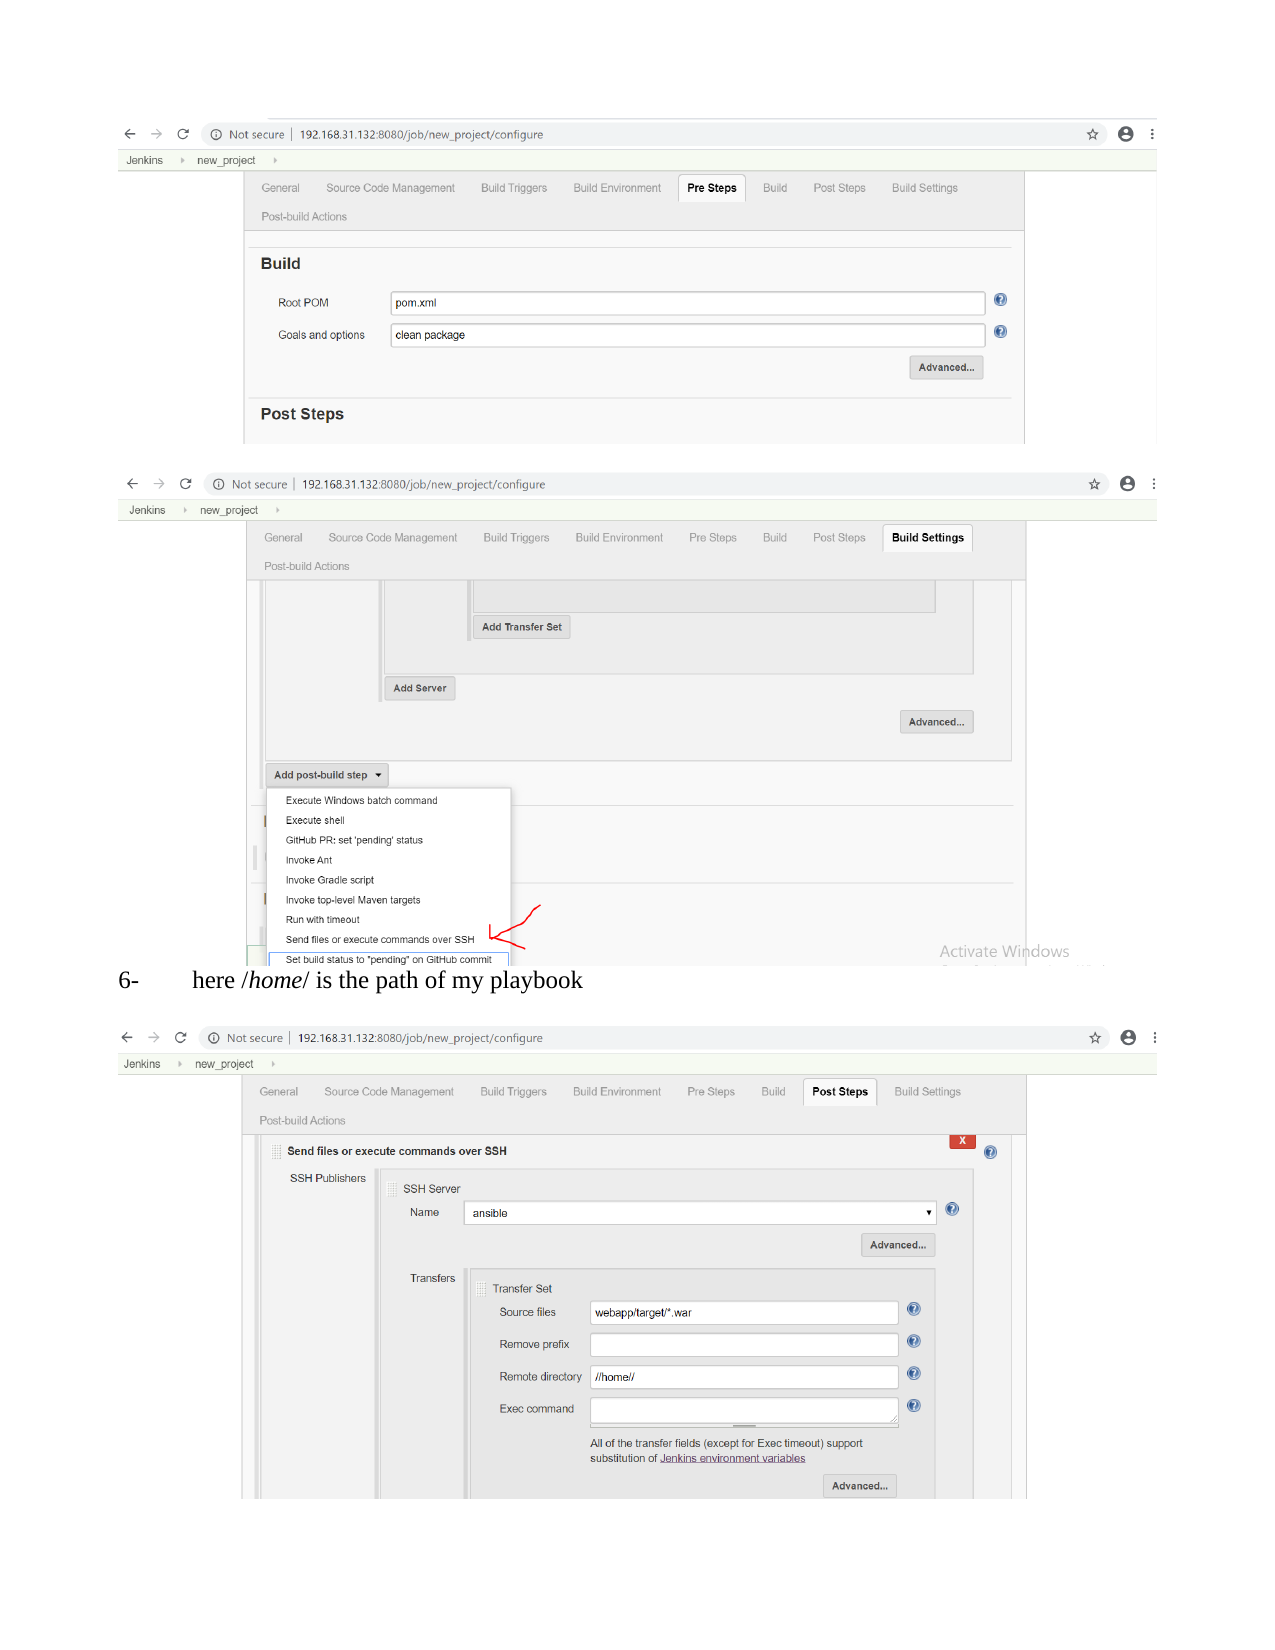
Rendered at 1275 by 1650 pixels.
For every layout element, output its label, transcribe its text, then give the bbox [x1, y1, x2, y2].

picture [118, 472, 1157, 966]
picture [118, 118, 1157, 444]
picture [118, 1023, 1157, 1499]
text 6- here /home/ is the path of my playbook [118, 966, 1157, 1023]
